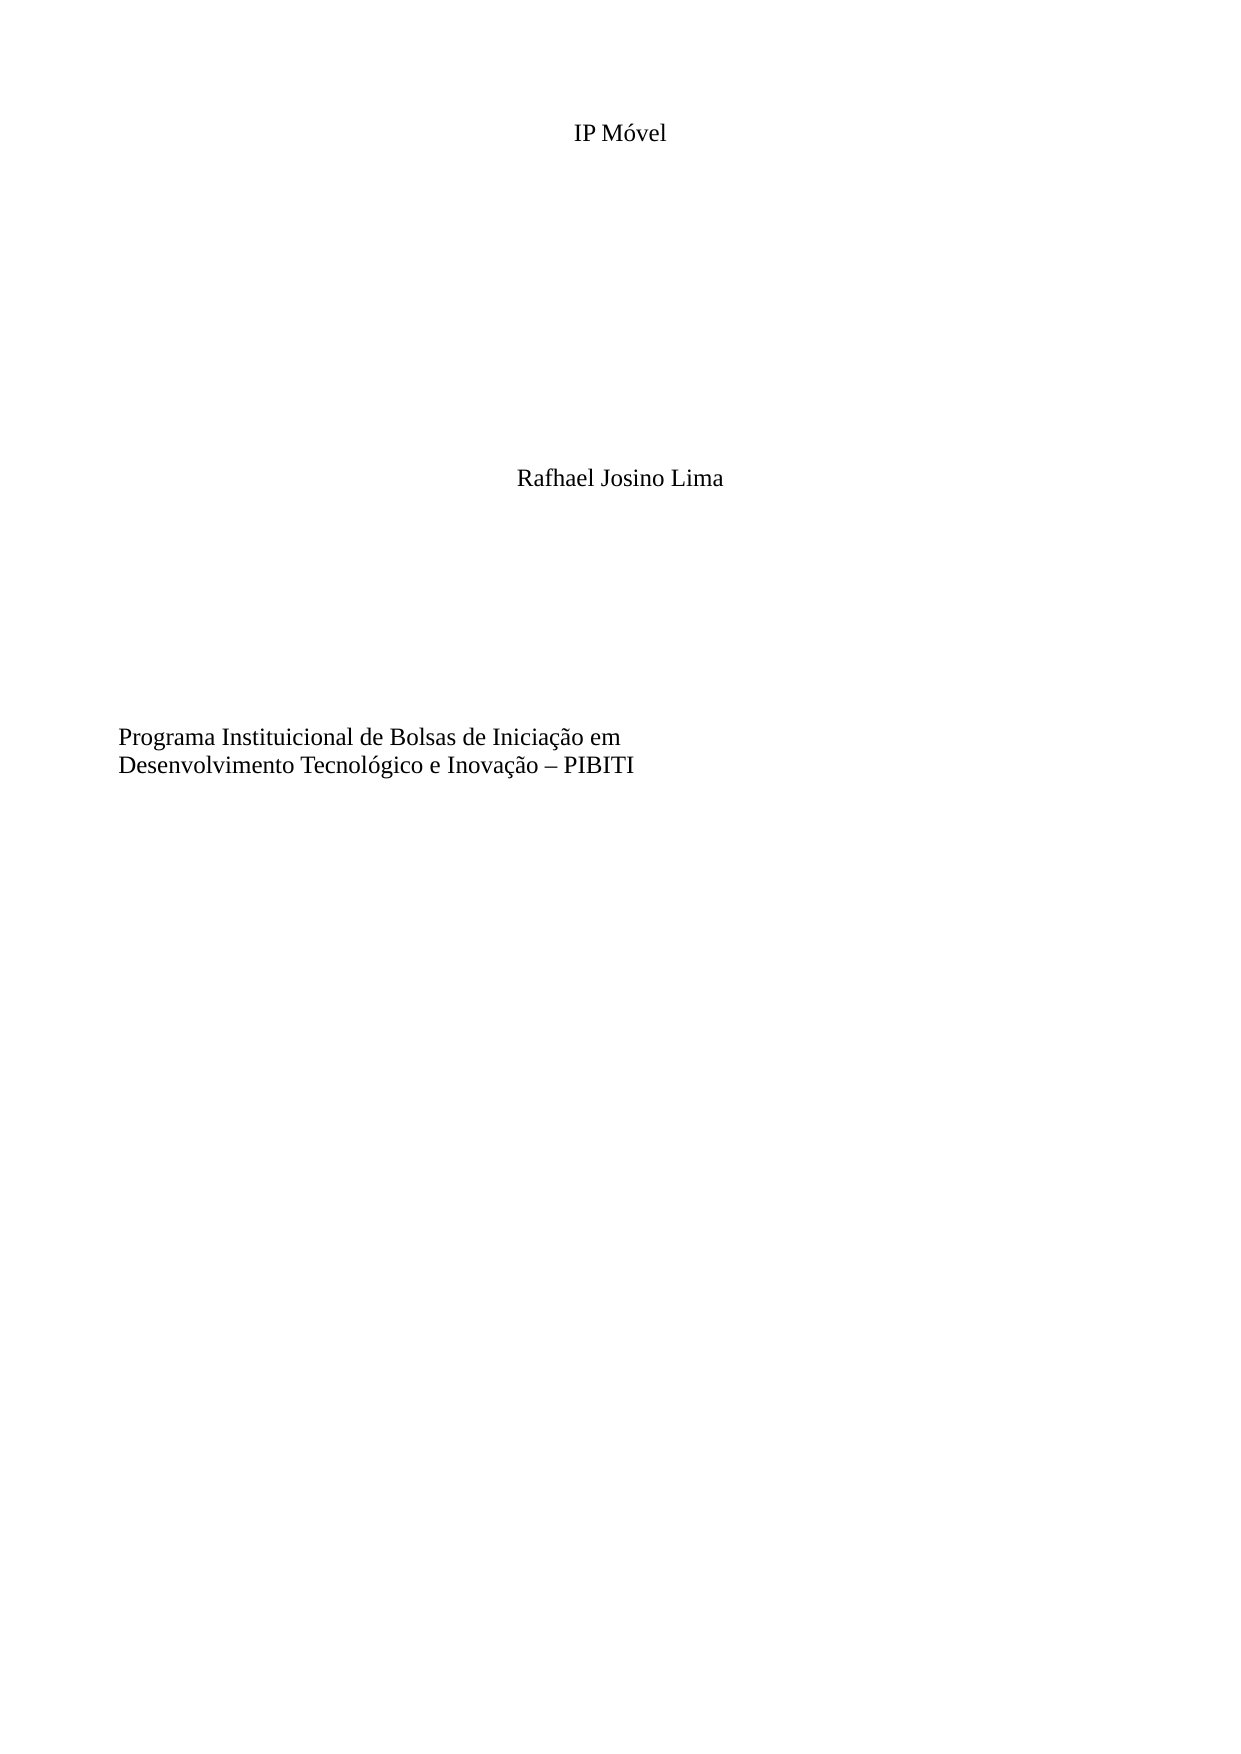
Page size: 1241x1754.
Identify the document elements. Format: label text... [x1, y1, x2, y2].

text Rafhael Josino Lima [118, 463, 1122, 492]
text Desenvolvimento Tecnológico e Inovação – PIBITI [118, 751, 1122, 779]
text IP Móvel [118, 118, 1122, 147]
text Programa Instituicional de Bolsas de Iniciação em [118, 722, 1122, 751]
